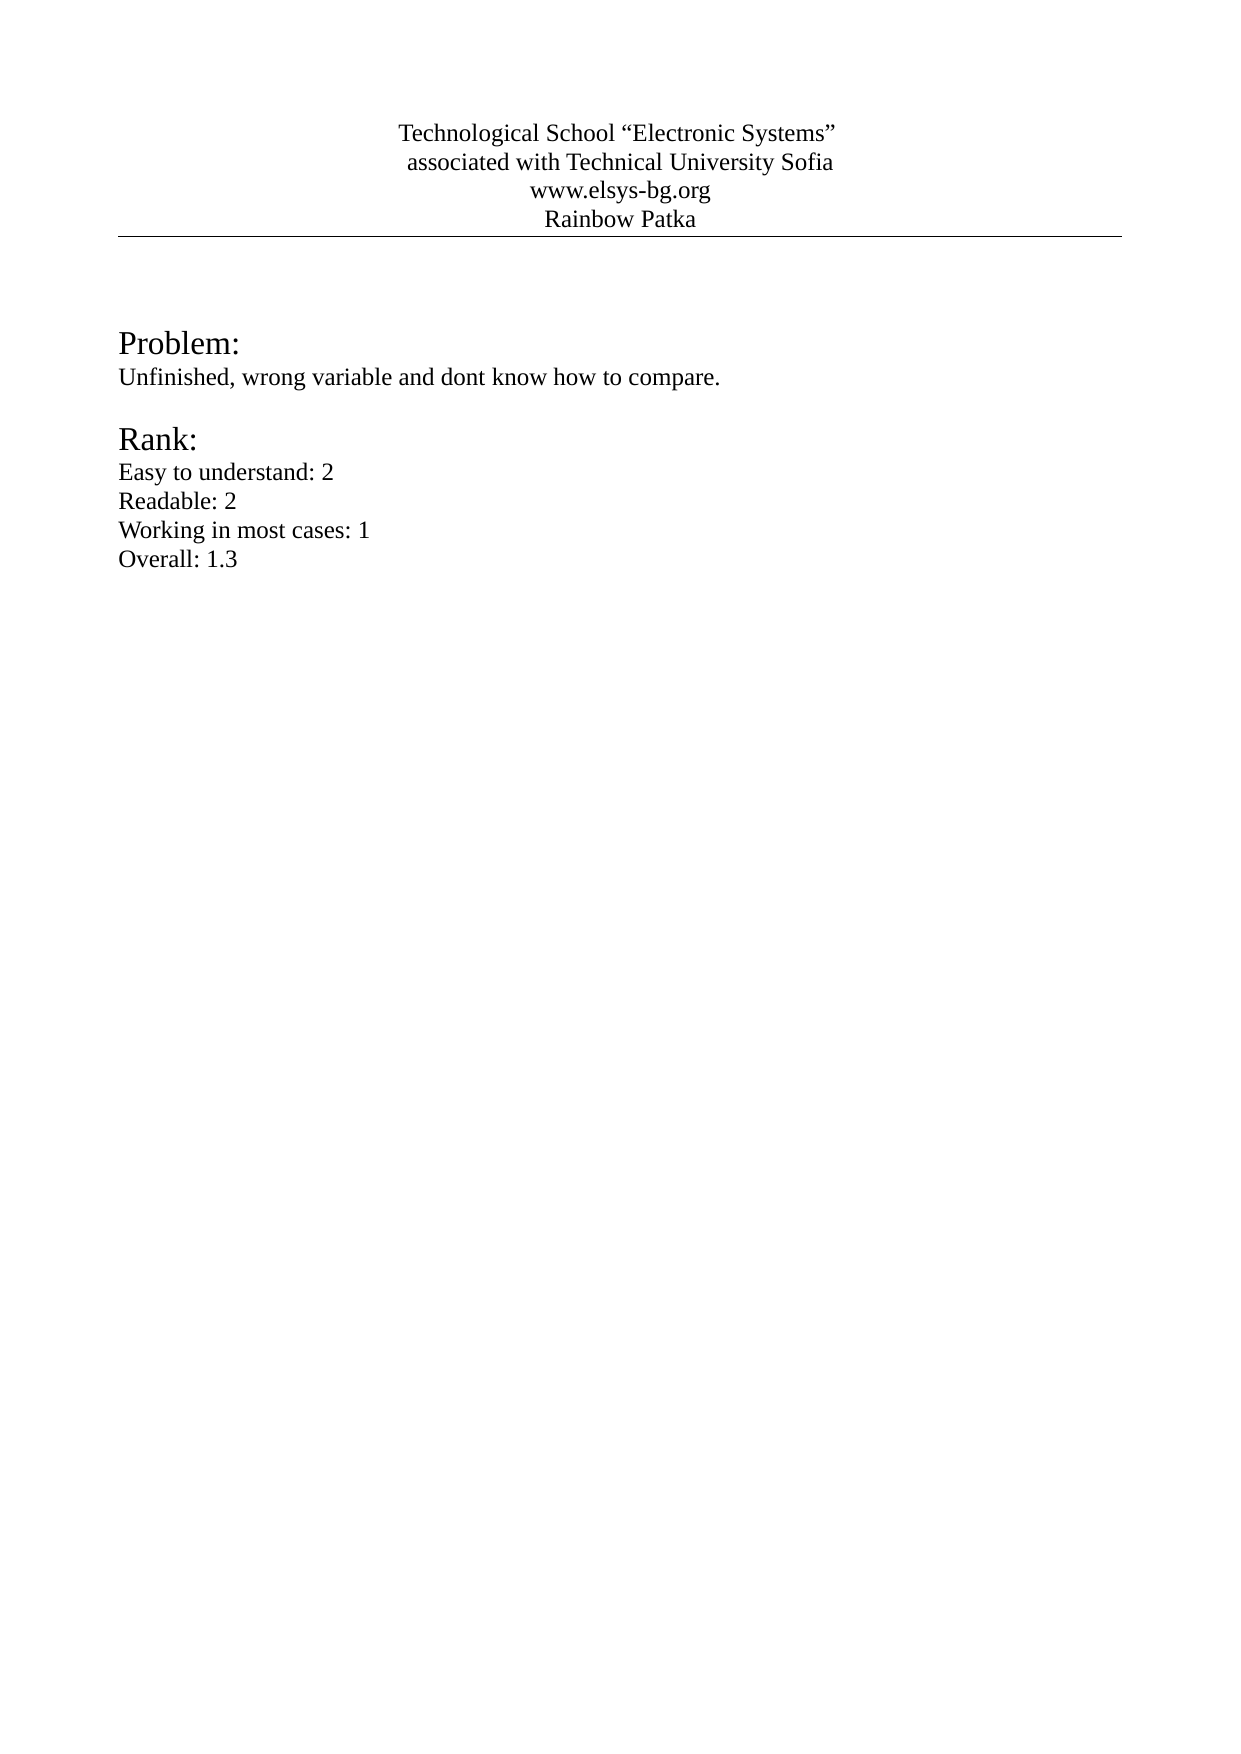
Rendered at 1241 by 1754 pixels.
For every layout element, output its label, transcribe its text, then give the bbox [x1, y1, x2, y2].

text Problem: [118, 323, 1122, 362]
text Rank: [118, 419, 1122, 457]
text Overall: 1.3 [118, 544, 1122, 572]
text Working in most cases: 1 [118, 515, 1122, 544]
text Unfinished, wrong variable and dont know how to compare. [118, 362, 1122, 390]
text Readable: 2 [118, 486, 1122, 515]
text Easy to understand: 2 [118, 457, 1122, 486]
